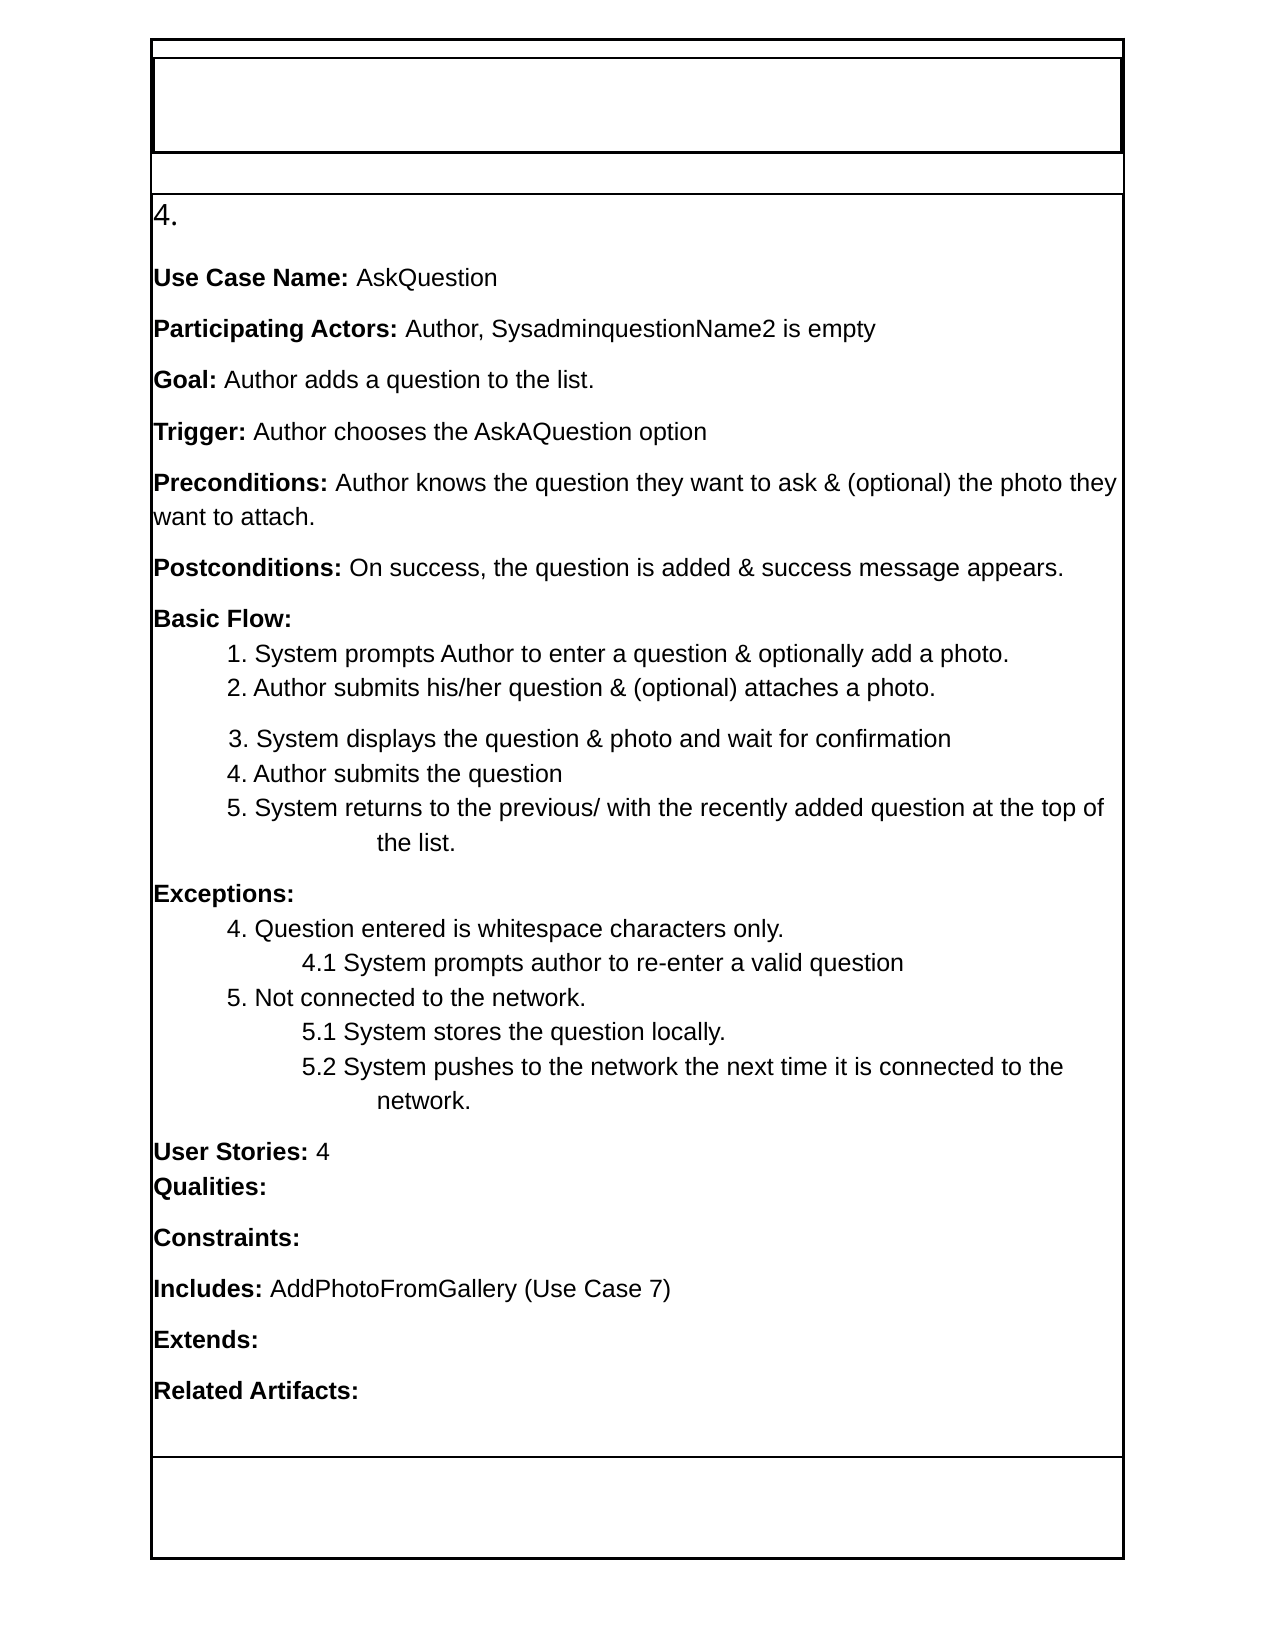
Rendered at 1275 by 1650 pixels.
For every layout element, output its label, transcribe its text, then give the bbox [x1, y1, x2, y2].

text Postconditions: On success, the question is added & success message appears. [153, 552, 1122, 582]
text Basic Flow: 1. System prompts Author to enter a question & optionally add a photo. 2. Author submits his/her question & (optional) attaches a photo. [153, 603, 1122, 702]
text 3. System displays the question & photo and wait for confirmation 4. Author submits the question 5. System returns to the previous/ with the recently added question at the top of the list. [153, 723, 1122, 857]
text Includes: AddPhotoFromGallery (Use Case 7) [153, 1272, 1122, 1303]
text Trigger: Author chooses the AskAQuestion option [153, 415, 1122, 445]
subtitle 4. [153, 195, 1122, 234]
text Goal: Author adds a question to the list. [153, 364, 1122, 394]
text Extends: [153, 1323, 1122, 1354]
text Constraints: [153, 1221, 1122, 1251]
text Related Artifacts: [153, 1374, 1122, 1405]
text User Stories: 4 Qualities: [153, 1136, 1122, 1200]
text Participating Actors: Author, SysadminquestionName2 is empty [153, 313, 1122, 343]
text Preconditions: Author knows the question they want to ask & (optional) the photo they want to attach. [153, 466, 1122, 531]
text Use Case Name: AskQuestion [153, 261, 1122, 292]
text Exceptions: 4. Question entered is whitespace characters only. 4.1 System prompts author to re-enter a valid question 5. Not connected to the network. 5.1 System stores the question locally. 5.2 System pushes to the network the next time it is connected to the network. [153, 877, 1122, 1115]
